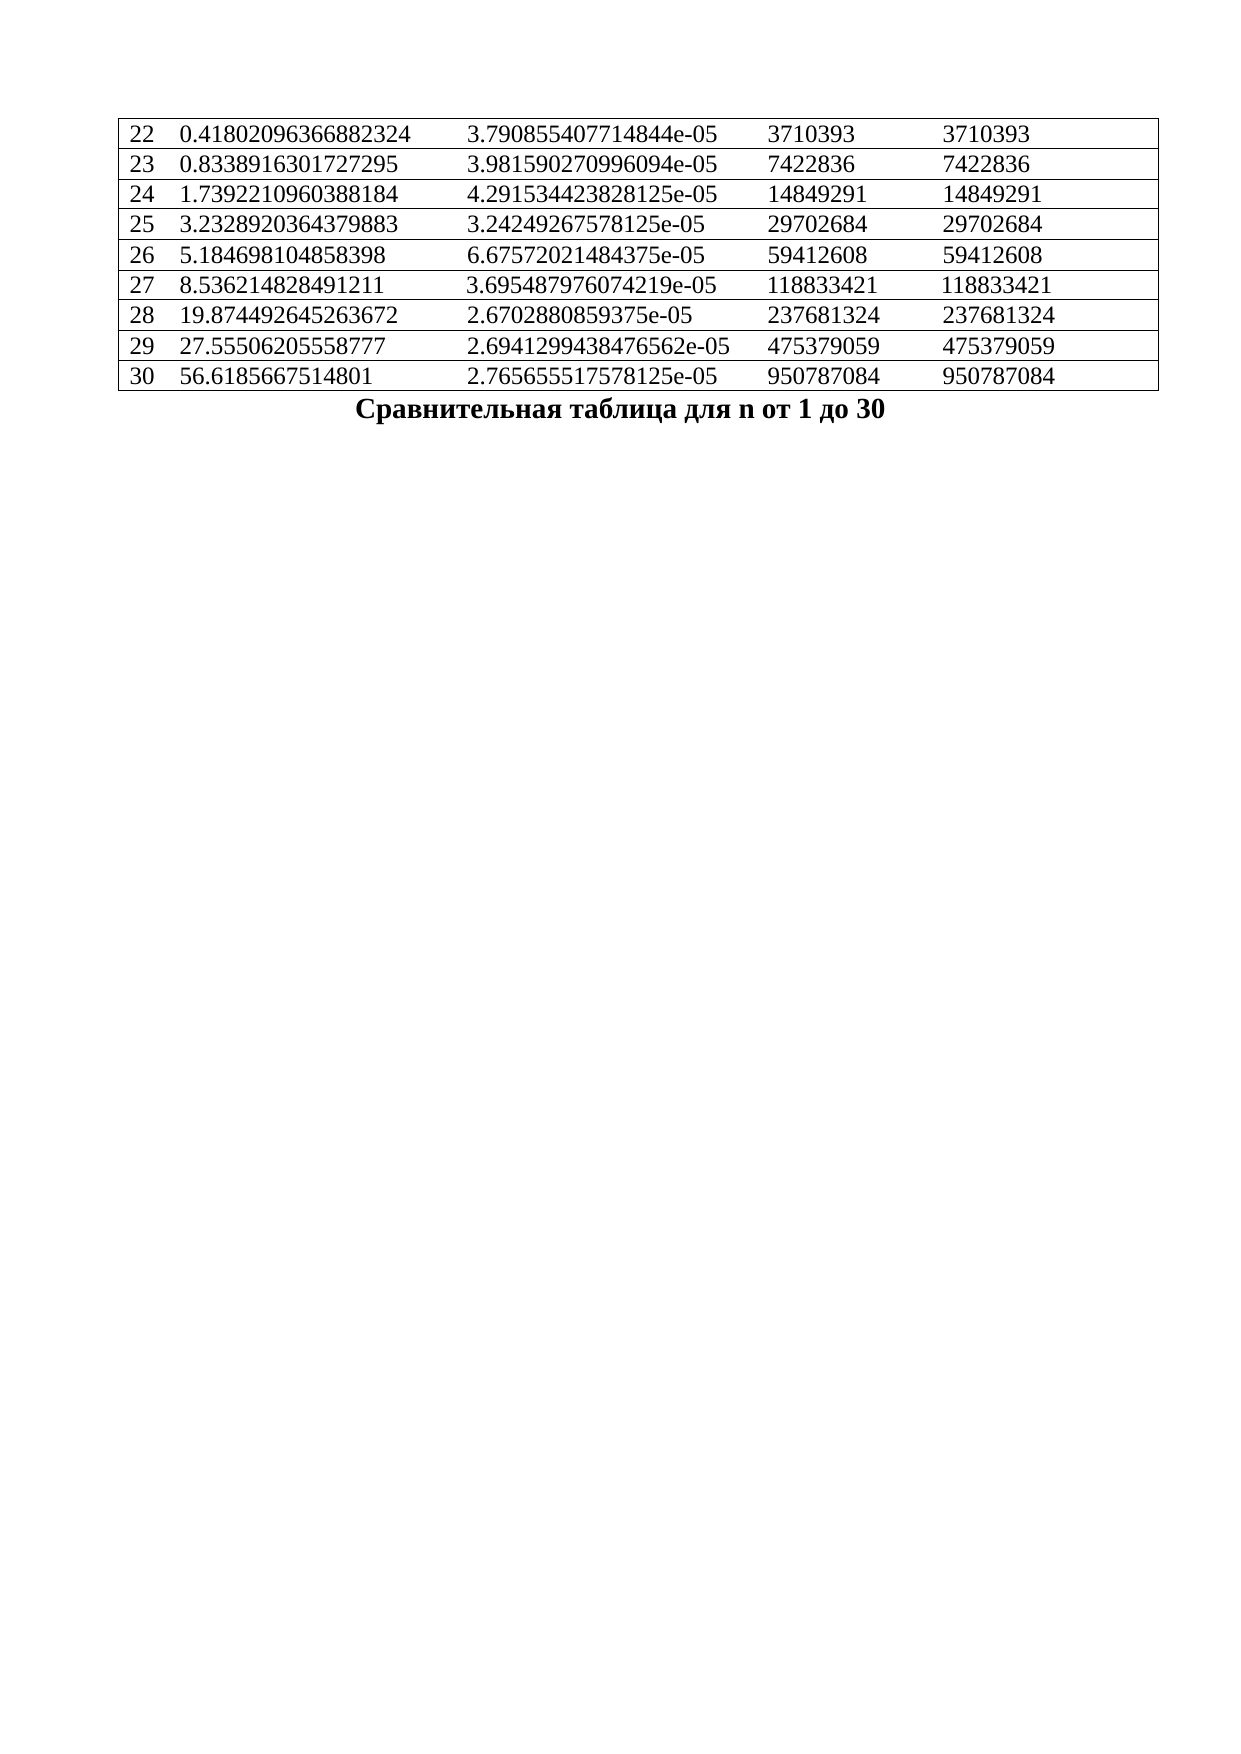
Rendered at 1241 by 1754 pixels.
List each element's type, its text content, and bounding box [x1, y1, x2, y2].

table_cell 26 5.184698104858398 6.67572021484375e-05 59412608 59412608 [119, 240, 1158, 269]
text Сравнительная таблица для n от 1 до 30 [118, 391, 1122, 425]
table_cell 30 56.6185667514801 2.765655517578125e-05 950787084 950787084 [119, 361, 1158, 390]
table_cell 27 8.536214828491211 3.695487976074219e-05 118833421 118833421 [119, 271, 1158, 299]
table_cell 25 3.2328920364379883 3.24249267578125e-05 29702684 29702684 [119, 209, 1158, 239]
table_cell 23 0.8338916301727295 3.981590270996094e-05 7422836 7422836 [119, 149, 1158, 178]
table_cell 28 19.874492645263672 2.6702880859375e-05 237681324 237681324 [119, 300, 1158, 330]
table_cell 22 0.41802096366882324 3.790855407714844e-05 3710393 3710393 [119, 119, 1158, 148]
table_cell 24 1.7392210960388184 4.291534423828125e-05 14849291 14849291 [119, 180, 1158, 208]
table_cell 29 27.55506205558777 2.6941299438476562e-05 475379059 475379059 [119, 331, 1158, 360]
